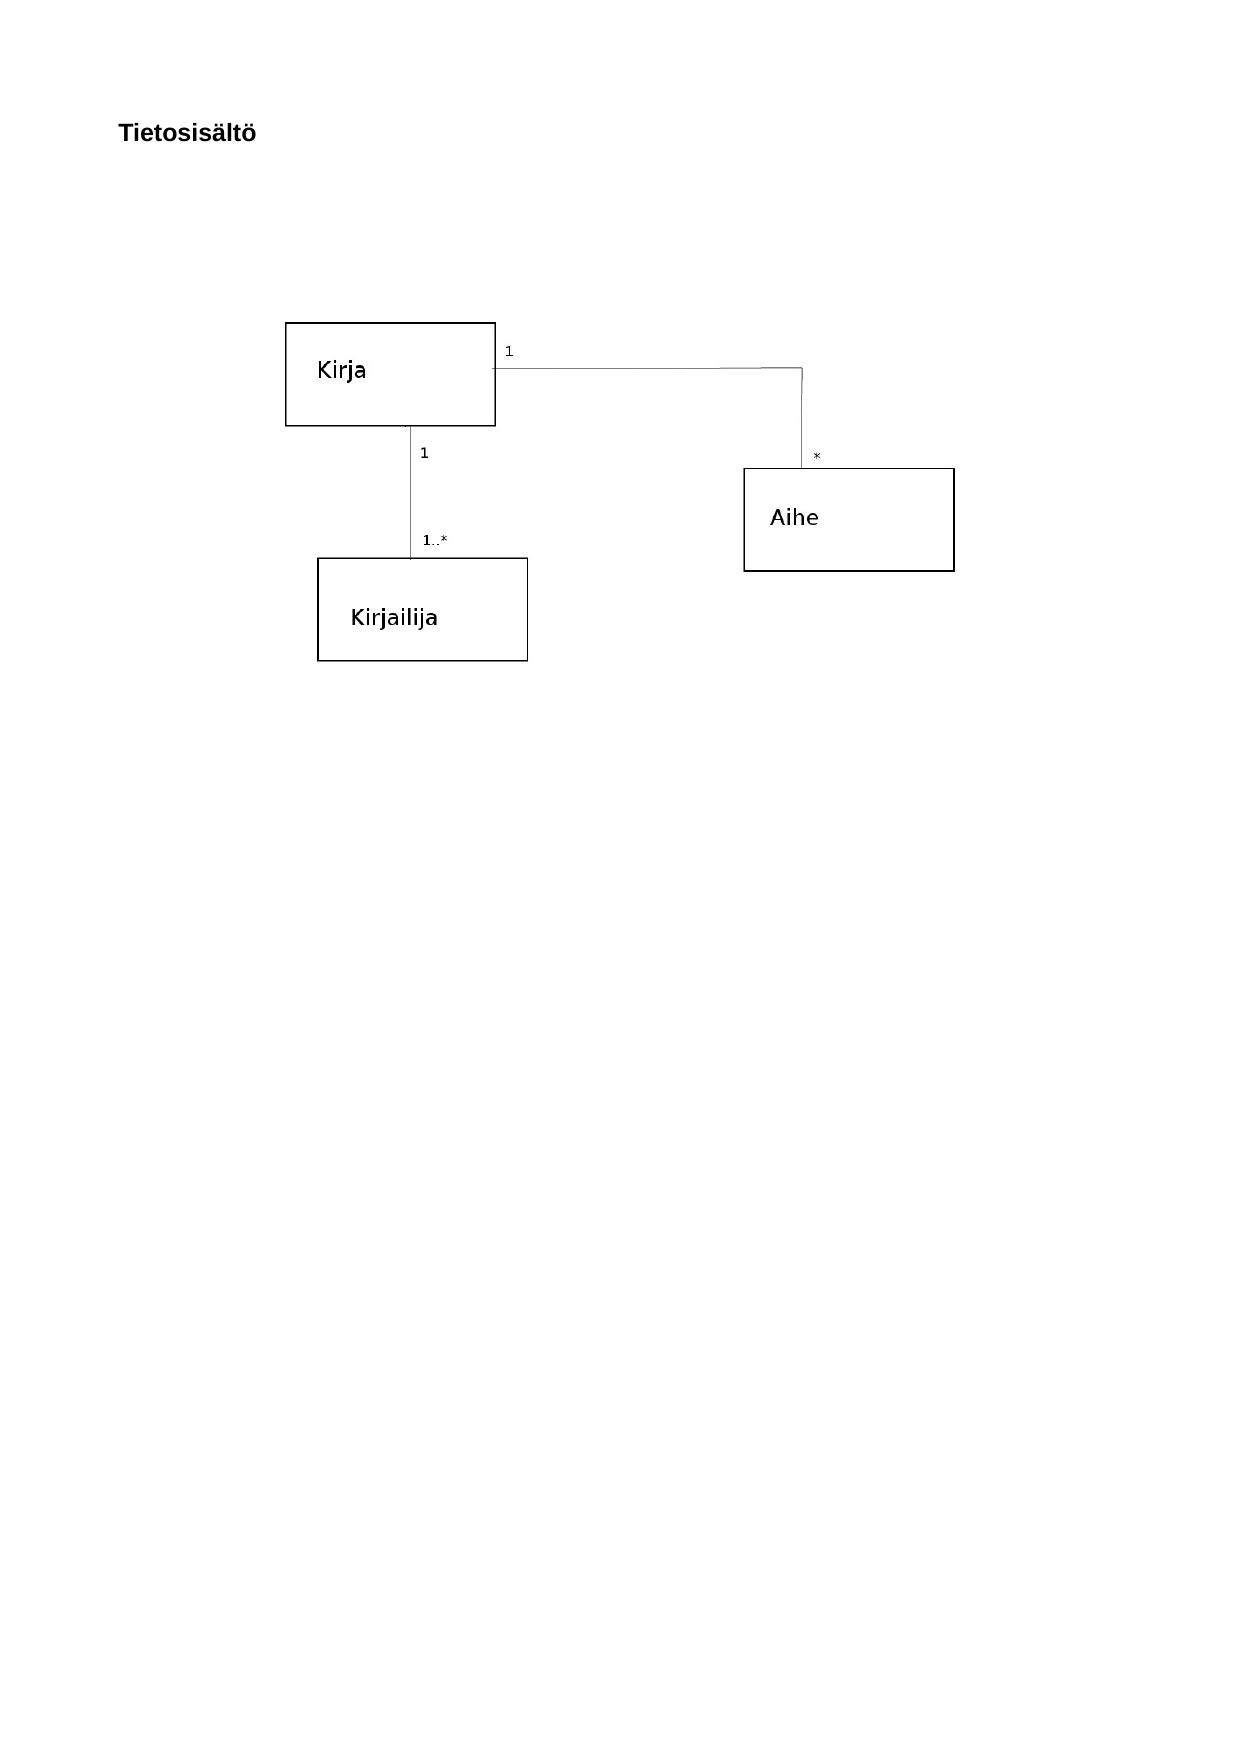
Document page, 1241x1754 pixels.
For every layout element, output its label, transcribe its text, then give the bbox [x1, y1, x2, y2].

picture [93, 155, 1098, 981]
text Tietosisältö [118, 118, 1122, 147]
